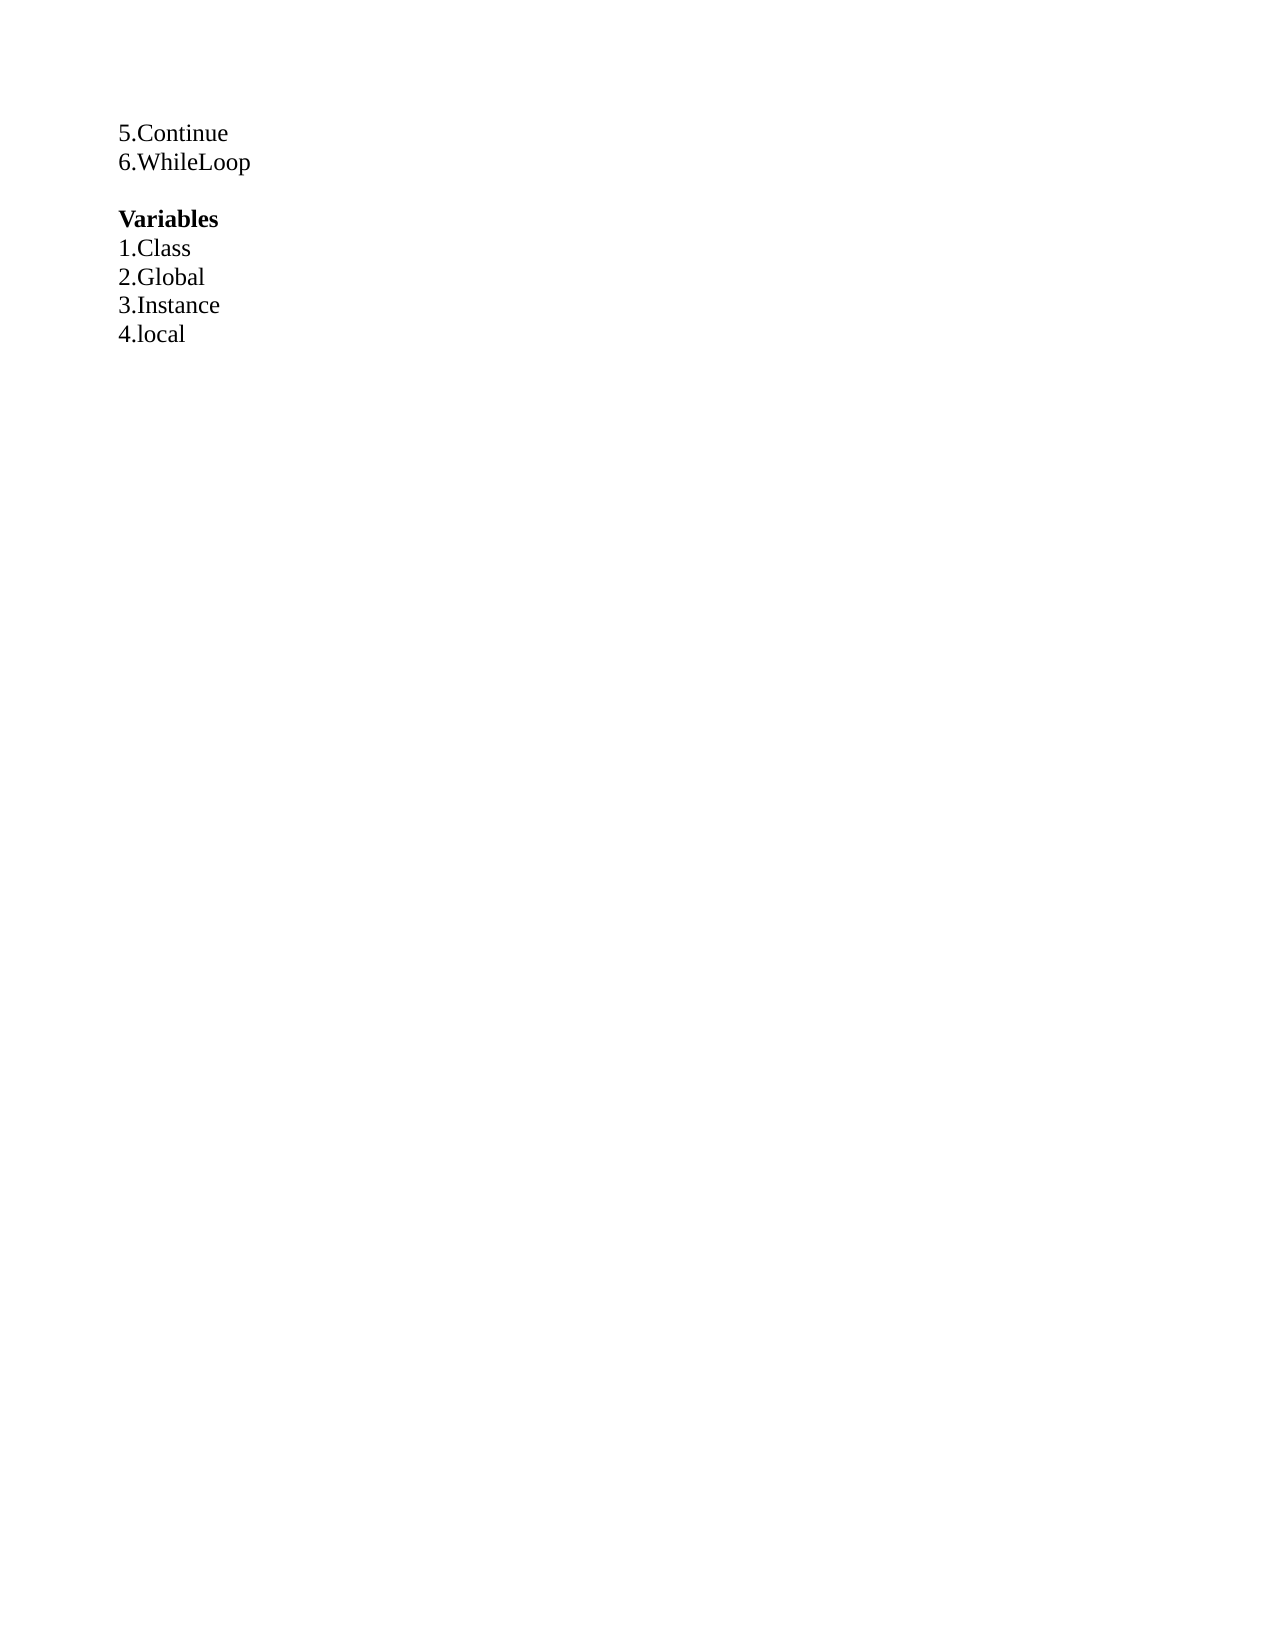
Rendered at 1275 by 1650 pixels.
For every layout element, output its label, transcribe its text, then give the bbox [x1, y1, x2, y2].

text Variables [118, 204, 1157, 233]
text 2.Global [118, 262, 1157, 291]
text 5.Continue [118, 118, 1157, 147]
text 6.WhileLoop [118, 147, 1157, 176]
text 1.Class [118, 233, 1157, 262]
text 4.local [118, 319, 1157, 348]
text 3.Instance [118, 291, 1157, 319]
